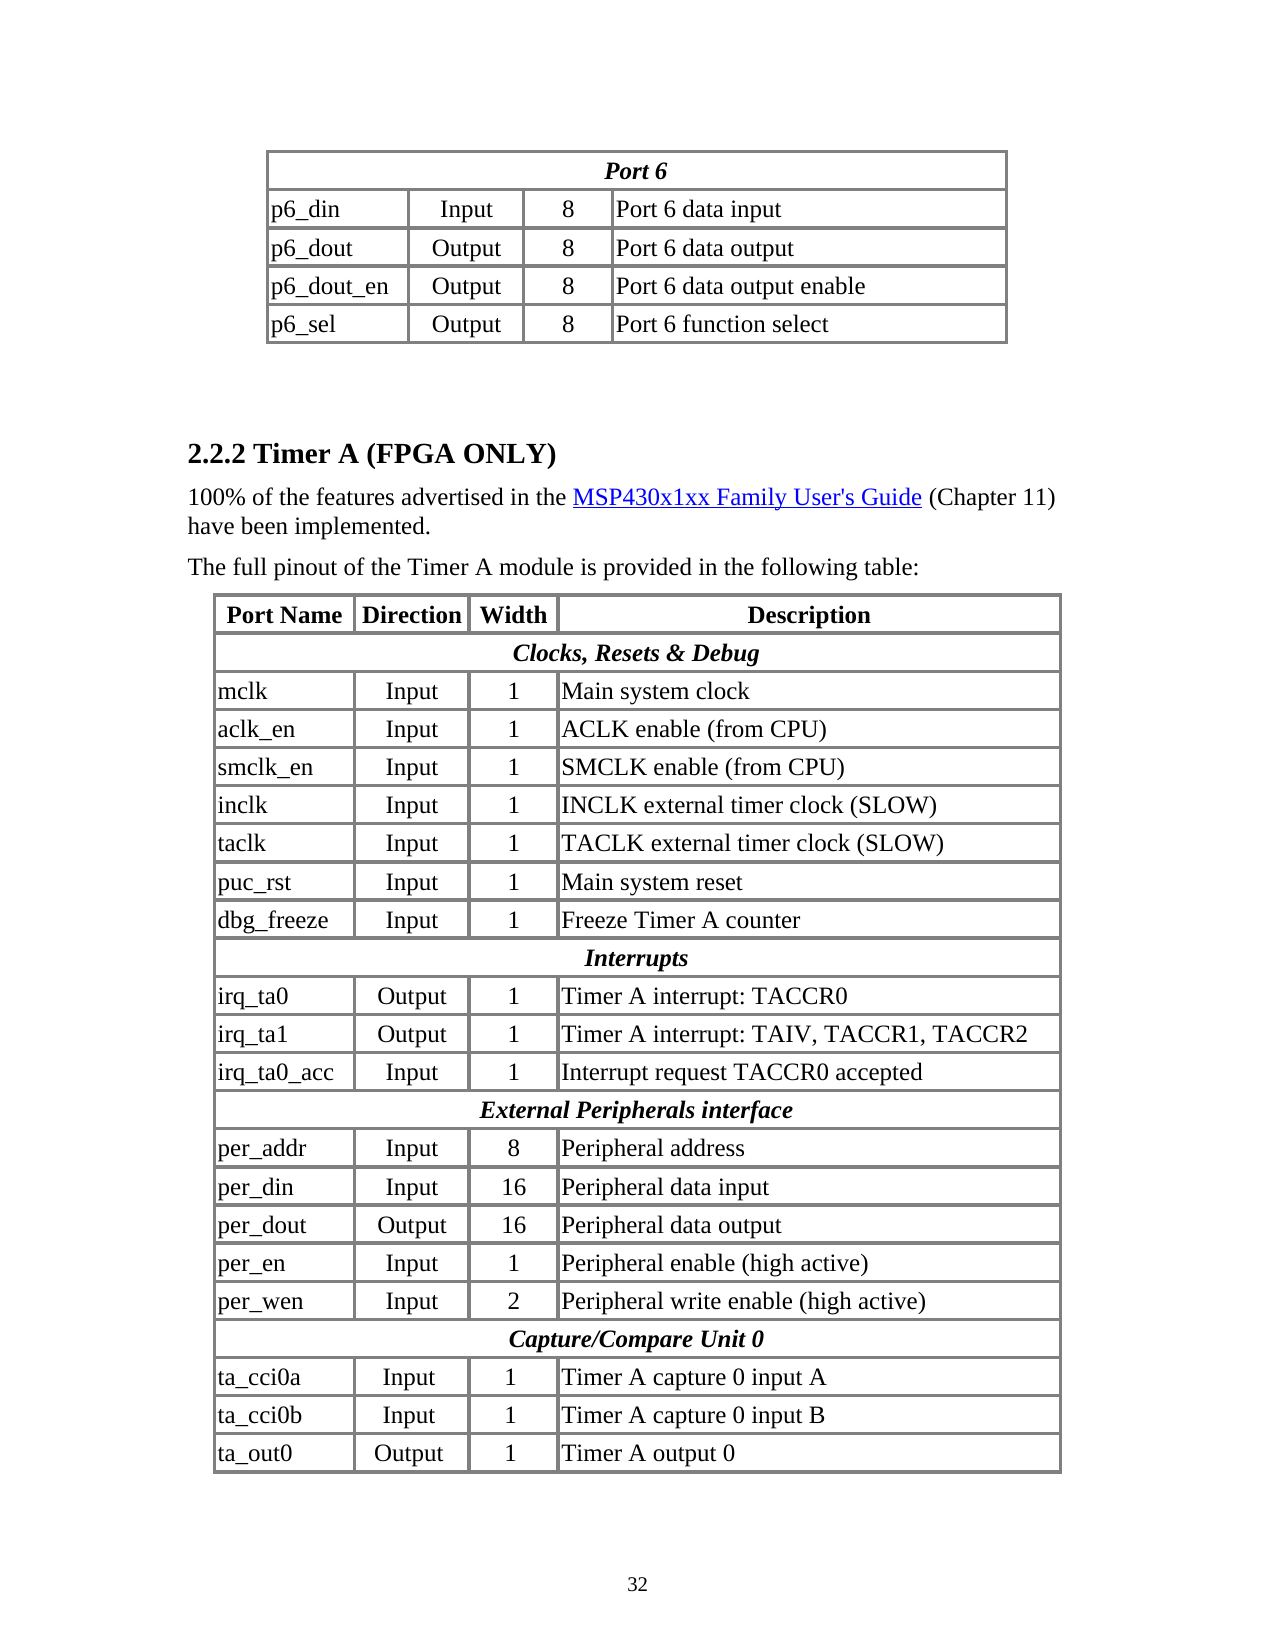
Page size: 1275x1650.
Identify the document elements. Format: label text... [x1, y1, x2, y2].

table_cell Output [356, 978, 467, 1013]
table_cell 1 [471, 1016, 556, 1051]
table_cell Output [410, 268, 522, 302]
table_cell Peripheral data output [560, 1207, 1059, 1241]
table_cell 1 [471, 978, 556, 1013]
table_cell 8 [525, 268, 611, 302]
table_cell Input [356, 1169, 467, 1203]
table_cell 1 [471, 711, 556, 746]
table_cell puc_rst [216, 864, 353, 898]
table_cell per_dout [216, 1207, 353, 1241]
table_cell INCLK external timer clock (SLOW) [560, 787, 1059, 822]
table_cell Peripheral address [560, 1130, 1059, 1165]
table_cell 8 [471, 1130, 556, 1165]
table_cell Port 6 data output [614, 230, 1005, 264]
table_cell Input [356, 1359, 467, 1394]
table_cell Input [356, 673, 467, 708]
table_cell aclk_en [216, 711, 353, 746]
table_cell Input [356, 902, 467, 936]
text 2.2.2 Timer A (FPGA ONLY) [187, 436, 1088, 469]
table_cell smclk_en [216, 749, 353, 784]
table_cell 16 [471, 1207, 556, 1241]
text 100% of the features advertised in the MSP430x1xx Family User's Guide (Chapter 11) have been implemented. [187, 482, 1088, 539]
table_cell 8 [525, 191, 611, 226]
table_cell Input [356, 787, 467, 822]
table_cell ta_cci0b [216, 1397, 353, 1432]
table_cell Input [356, 711, 467, 746]
table_cell 1 [471, 1397, 556, 1432]
table_cell 1 [471, 749, 556, 784]
table_cell Input [356, 1283, 467, 1318]
table_cell ACLK enable (from CPU) [560, 711, 1059, 746]
table_cell Timer A capture 0 input A [560, 1359, 1059, 1394]
table_cell 1 [471, 1054, 556, 1089]
table_cell 8 [525, 306, 611, 341]
table_cell Timer A interrupt: TAIV, TACCR1, TACCR2 [560, 1016, 1059, 1051]
table_cell Input [356, 1130, 467, 1165]
table_cell 1 [471, 902, 556, 936]
table_cell Capture/Compare Unit 0 [216, 1321, 1059, 1356]
table_cell ta_cci0a [216, 1359, 353, 1394]
table_cell p6_dout [269, 230, 407, 264]
table_cell 1 [471, 673, 556, 708]
table_cell Interrupt request TACCR0 accepted [560, 1054, 1059, 1089]
table_cell Output [356, 1435, 467, 1470]
table_cell 1 [471, 1245, 556, 1279]
table_cell Port 6 [269, 153, 1005, 188]
table_cell Port 6 function select [614, 306, 1005, 341]
table_cell taclk [216, 825, 353, 860]
table_cell Interrupts [216, 940, 1059, 974]
table_cell TACLK external timer clock (SLOW) [560, 825, 1059, 860]
table_cell Clocks, Resets & Debug [216, 635, 1059, 669]
table_cell Output [356, 1016, 467, 1051]
table_cell 1 [471, 1435, 556, 1470]
table_header Port Name [216, 597, 353, 631]
table_cell Timer A capture 0 input B [560, 1397, 1059, 1432]
table_cell per_din [216, 1169, 353, 1203]
table_cell Output [356, 1207, 467, 1241]
table_cell Port 6 data input [614, 191, 1005, 226]
table_cell irq_ta0 [216, 978, 353, 1013]
table_cell 8 [525, 230, 611, 264]
table_cell Port 6 data output enable [614, 268, 1005, 302]
table_cell 1 [471, 825, 556, 860]
table_cell Input [356, 1245, 467, 1279]
table_cell Timer A interrupt: TACCR0 [560, 978, 1059, 1013]
table_cell irq_ta1 [216, 1016, 353, 1051]
table_cell Main system clock [560, 673, 1059, 708]
table_cell p6_sel [269, 306, 407, 341]
table_header Description [560, 597, 1059, 631]
table_cell 16 [471, 1169, 556, 1203]
table_cell Input [410, 191, 522, 226]
table_cell irq_ta0_acc [216, 1054, 353, 1089]
table_cell Timer A output 0 [560, 1435, 1059, 1470]
table_cell 1 [471, 1359, 556, 1394]
table_cell p6_din [269, 191, 407, 226]
table_cell ta_out0 [216, 1435, 353, 1470]
table_cell 2 [471, 1283, 556, 1318]
table_cell Peripheral data input [560, 1169, 1059, 1203]
table_cell Output [410, 306, 522, 341]
table_cell Output [410, 230, 522, 264]
table_cell Input [356, 864, 467, 898]
table_cell Peripheral write enable (high active) [560, 1283, 1059, 1318]
table_cell SMCLK enable (from CPU) [560, 749, 1059, 784]
table_cell Peripheral enable (high active) [560, 1245, 1059, 1279]
table_cell Input [356, 1397, 467, 1432]
table_cell Main system reset [560, 864, 1059, 898]
table_cell per_addr [216, 1130, 353, 1165]
table_header Direction [356, 597, 467, 631]
text The full pinout of the Timer A module is provided in the following table: [187, 552, 1088, 581]
table_cell Input [356, 1054, 467, 1089]
table_cell Input [356, 749, 467, 784]
table_cell External Peripherals interface [216, 1092, 1059, 1127]
table_cell per_wen [216, 1283, 353, 1318]
table_cell p6_dout_en [269, 268, 407, 302]
table_header Width [471, 597, 556, 631]
table_cell dbg_freeze [216, 902, 353, 936]
table_cell 1 [471, 864, 556, 898]
table_cell Input [356, 825, 467, 860]
table_cell per_en [216, 1245, 353, 1279]
table_cell 1 [471, 787, 556, 822]
table_cell mclk [216, 673, 353, 708]
table_cell Freeze Timer A counter [560, 902, 1059, 936]
table_cell inclk [216, 787, 353, 822]
